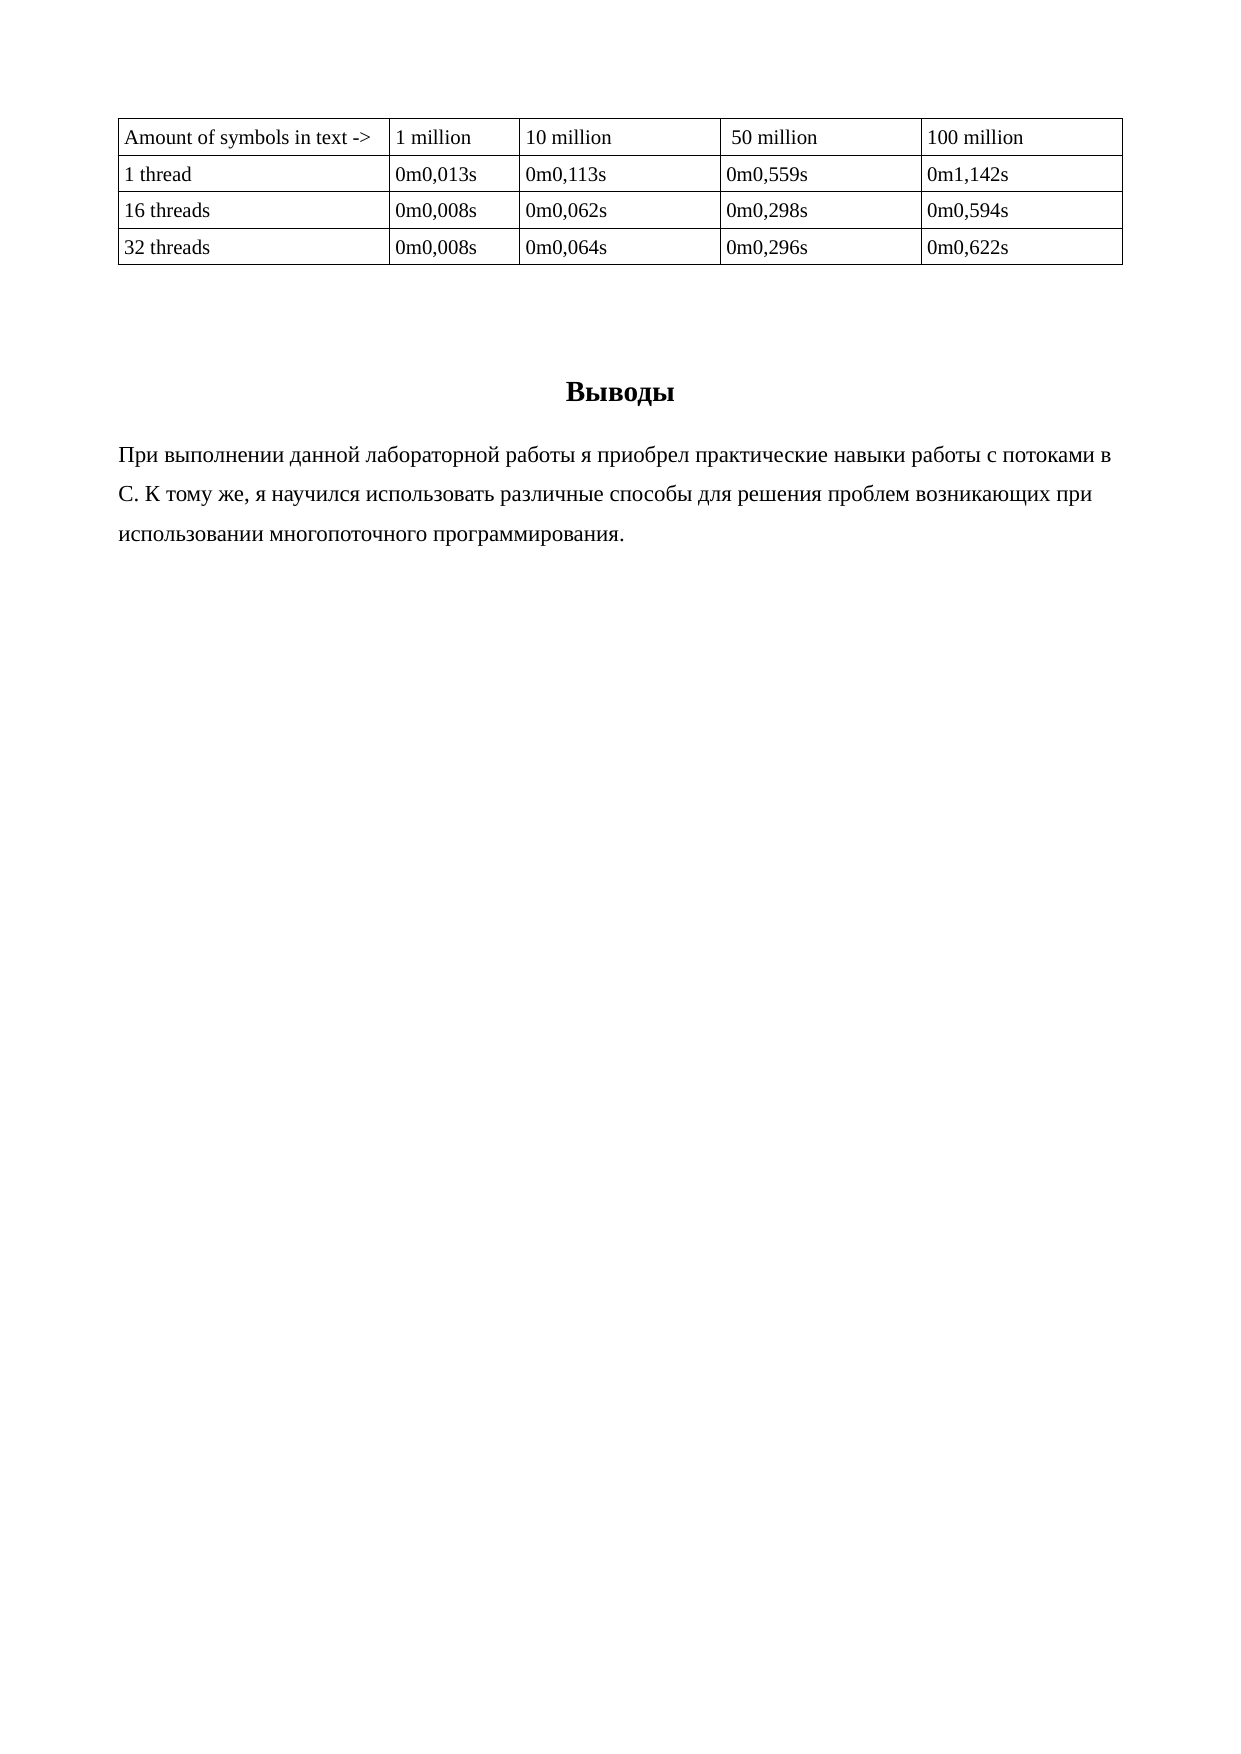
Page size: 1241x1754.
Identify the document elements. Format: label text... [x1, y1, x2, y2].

text Выводы [118, 374, 1122, 408]
table_cell 0m0,008s [390, 229, 519, 264]
table_header 1 million [390, 119, 519, 155]
table_cell 0m0,296s [721, 229, 921, 264]
table_header 10 million [520, 119, 720, 155]
table_cell 32 threads [119, 229, 389, 264]
table_cell 0m0,008s [390, 192, 519, 228]
table_header Amount of symbols in text -> [119, 119, 389, 155]
table_cell 0m0,298s [721, 192, 921, 228]
table_cell 1 thread [119, 156, 389, 191]
table_cell 0m0,013s [390, 156, 519, 191]
text При выполнении данной лабораторной работы я приобрел практические навыки работы с потоками в C. К тому же, я научился использовать различные способы для решения проблем возникающих при использовании многопоточного программирования. [118, 441, 1122, 546]
table_cell 0m0,594s [922, 192, 1122, 228]
table_cell 0m0,559s [721, 156, 921, 191]
table_cell 0m1,142s [922, 156, 1122, 191]
table_header 50 million [721, 119, 921, 155]
table_cell 16 threads [119, 192, 389, 228]
table_cell 0m0,622s [922, 229, 1122, 264]
table_header 100 million [922, 119, 1122, 155]
table_cell 0m0,062s [520, 192, 720, 228]
table_cell 0m0,064s [520, 229, 720, 264]
table_cell 0m0,113s [520, 156, 720, 191]
